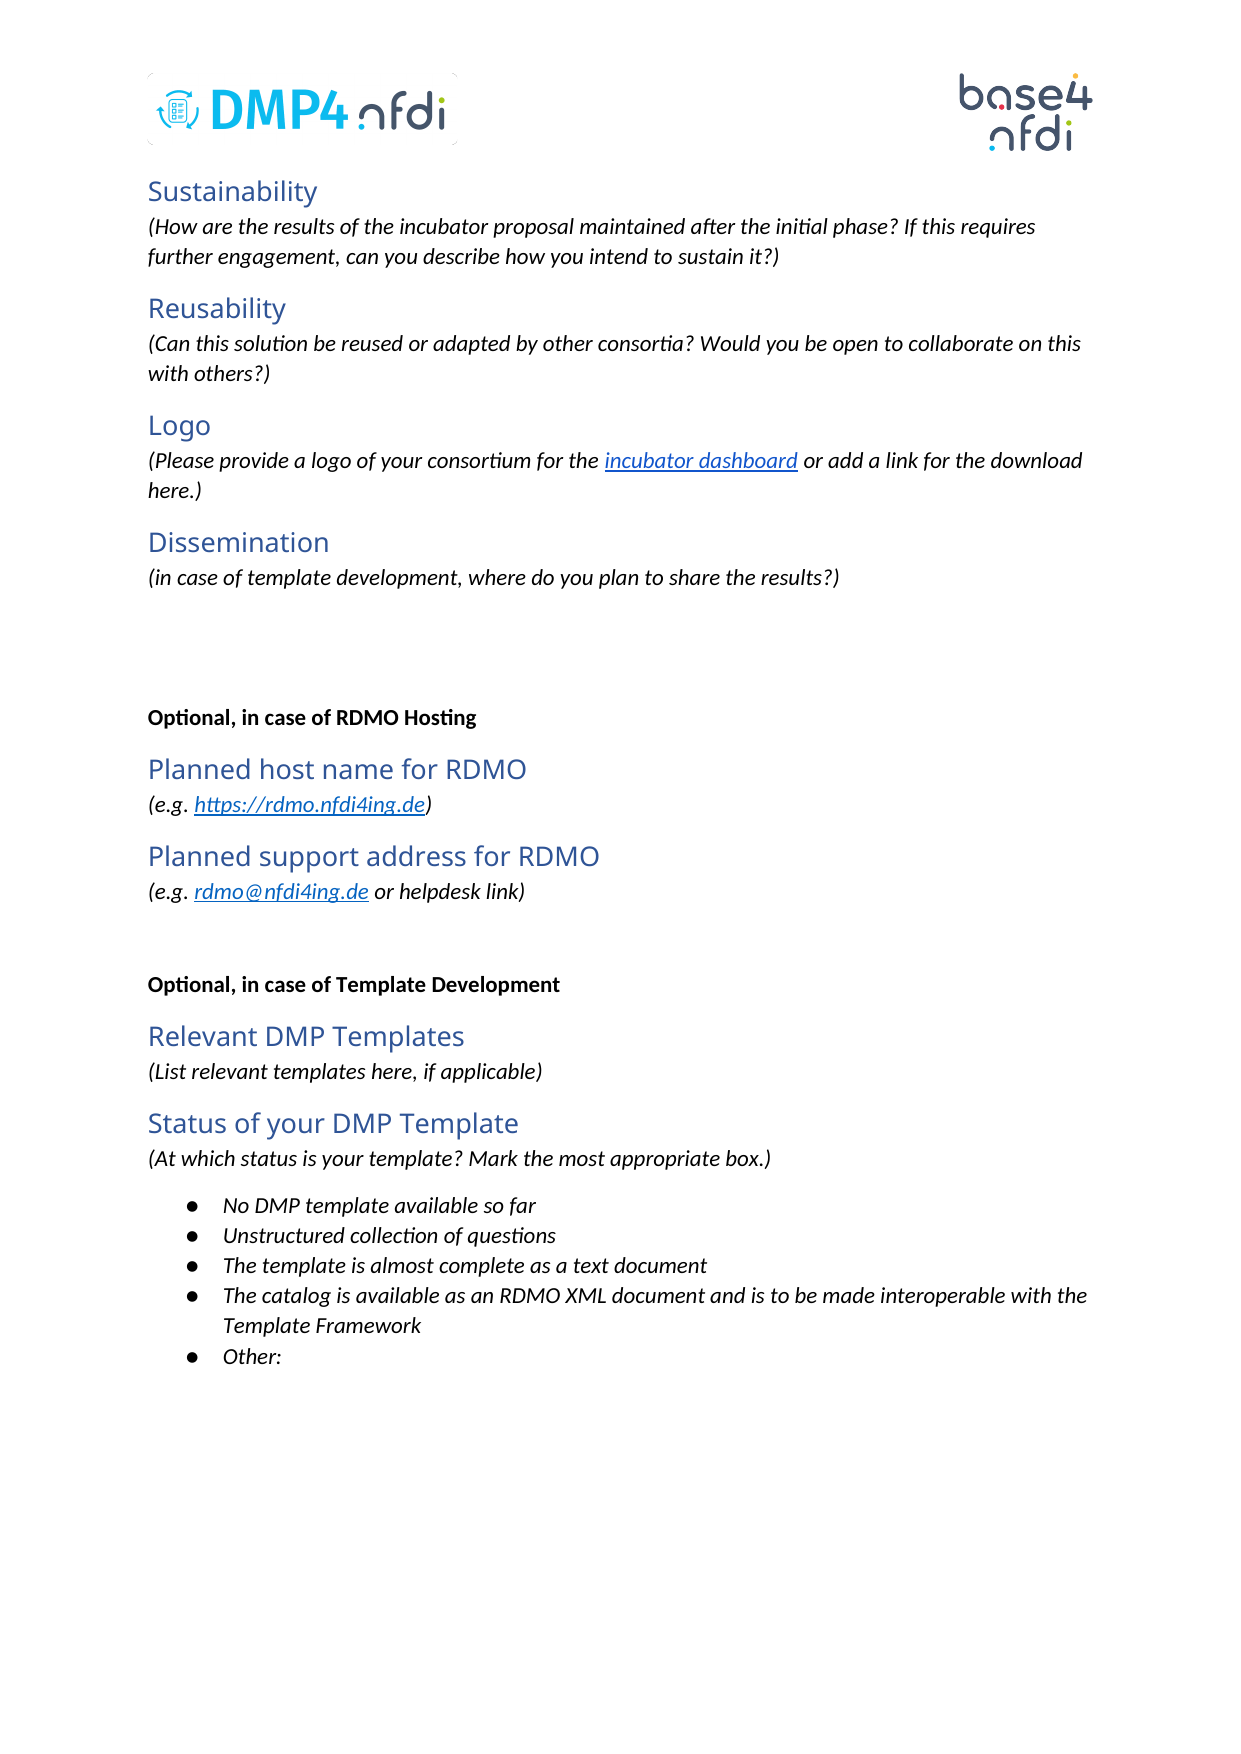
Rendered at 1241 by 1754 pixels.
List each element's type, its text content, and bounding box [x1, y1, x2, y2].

text (How are the results of the incubator proposal maintained after the initial phase? If this requires further engagement, can you describe how you intend to sustain it?) [148, 212, 1093, 271]
picture [959, 73, 1093, 151]
text (in case of template development, where do you plan to share the results?) [148, 563, 1093, 591]
list No DMP template available so far [185, 1191, 1093, 1219]
text (At which status is your template? Mark the most appropriate box.) [148, 1144, 1093, 1172]
list Unstructured collection of questions [185, 1221, 1093, 1249]
list The template is almost complete as a text document [185, 1251, 1093, 1279]
subtitle Dissemination [148, 523, 1093, 560]
text (e.g. rdmo@nfdi4ing.de or helpdesk link) [148, 877, 1093, 905]
subtitle Logo [148, 406, 1093, 443]
subtitle Planned host name for RDMO [148, 750, 1093, 787]
subtitle Reusability [148, 289, 1093, 326]
text (Please provide a logo of your consortium for the incubator dashboard or add a link for the download here.) [148, 446, 1093, 504]
subtitle Status of your DMP Template [148, 1104, 1093, 1141]
picture [147, 73, 458, 145]
subtitle Sustainability [148, 172, 1093, 209]
list The catalog is available as an RDMO XML document and is to be made interoperable with the Template Framework [185, 1281, 1093, 1340]
text Optional, in case of Template Development [148, 971, 1093, 999]
text (Can this solution be reused or adapted by other consortia? Would you be open to collaborate on this with others?) [148, 329, 1093, 387]
subtitle Relevant DMP Templates [148, 1017, 1093, 1054]
text (List relevant templates here, if applicable) [148, 1057, 1093, 1085]
text Optional, in case of RDMO Hosting [148, 703, 1093, 732]
subtitle Planned support address for RDMO [148, 837, 1093, 874]
list Other: [185, 1342, 1093, 1370]
text (e.g. https://rdmo.nfdi4ing.de) [148, 790, 1093, 818]
